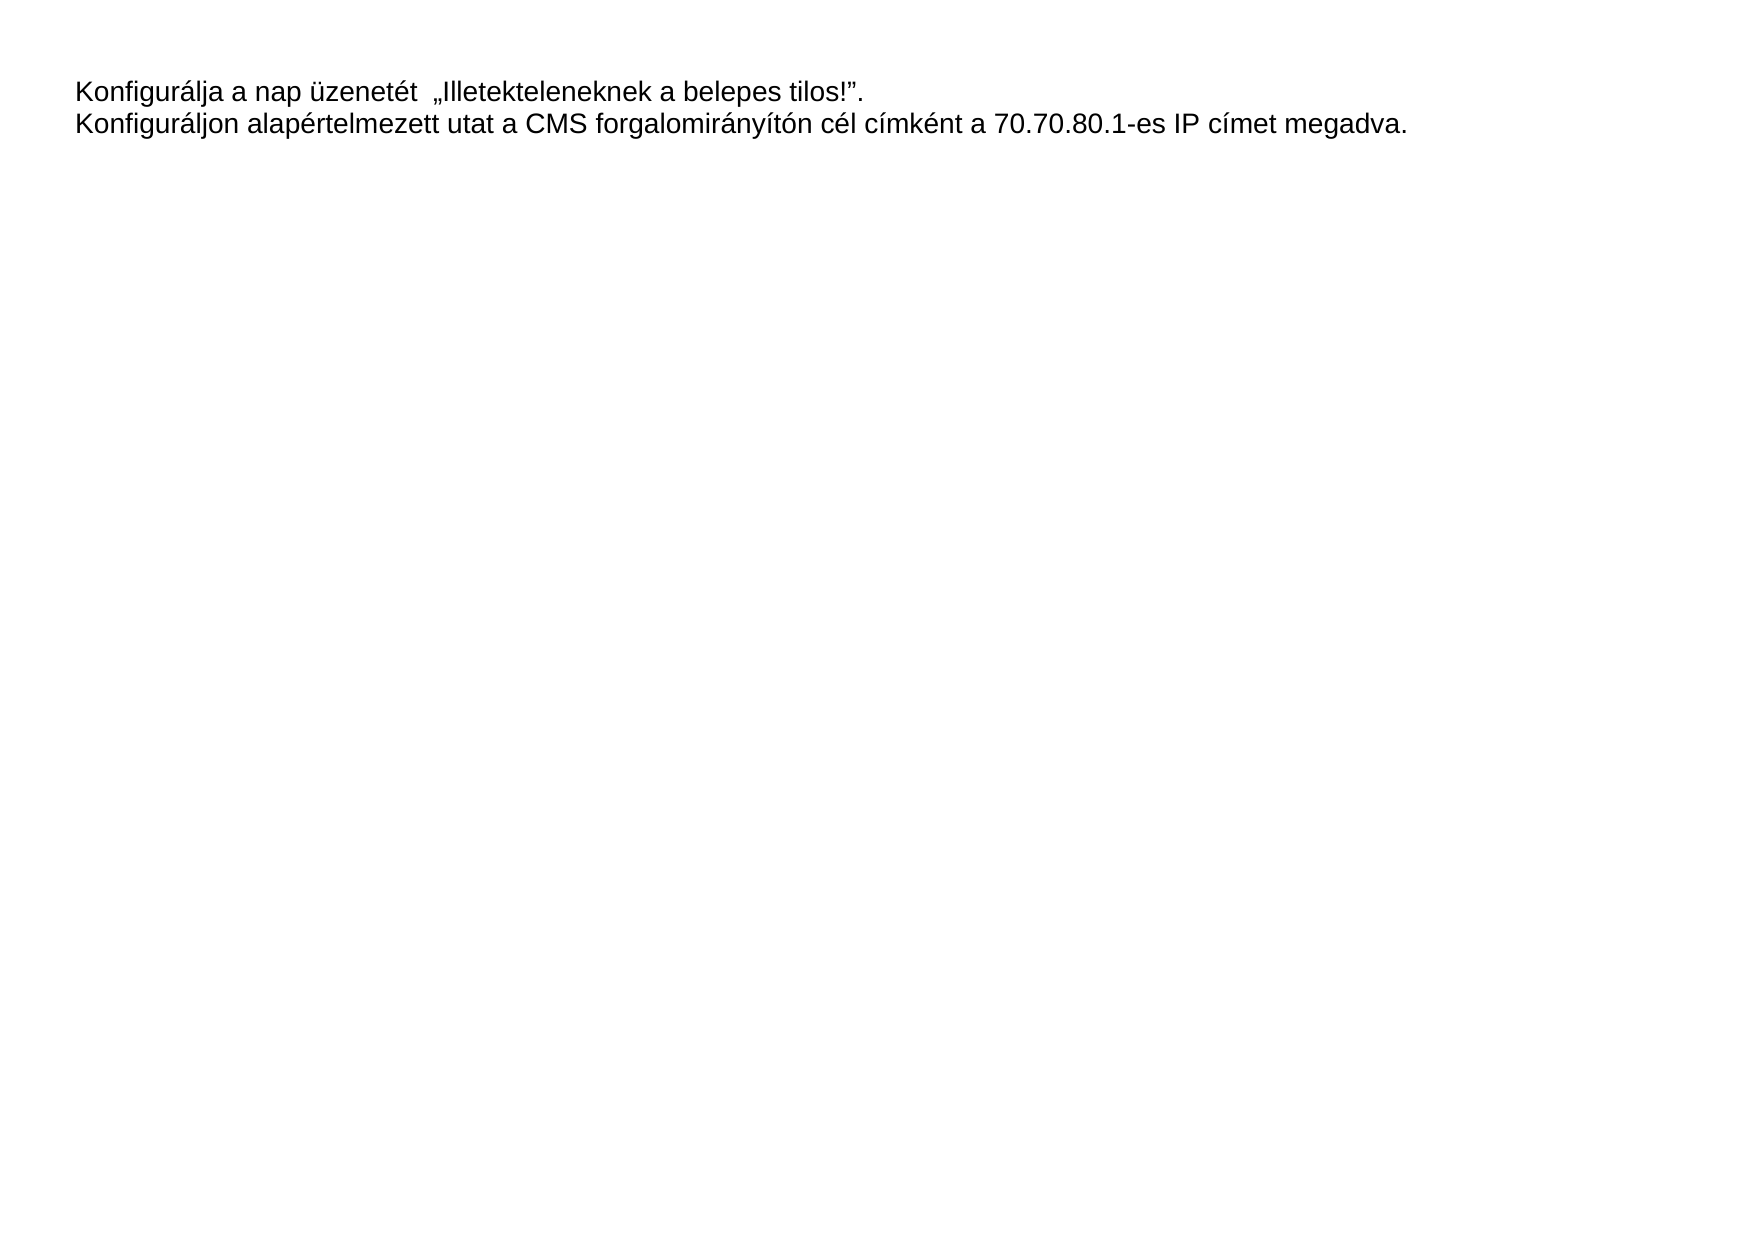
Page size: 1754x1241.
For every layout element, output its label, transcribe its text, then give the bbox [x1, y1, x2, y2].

text Konfiguráljon alapértelmezett utat a CMS forgalomirányítón cél címként a 70.70.80.1-es IP címet megadva. [75, 107, 1679, 140]
text Konfigurálja a nap üzenetét „Illetekteleneknek a belepes tilos!”. [75, 75, 1679, 107]
